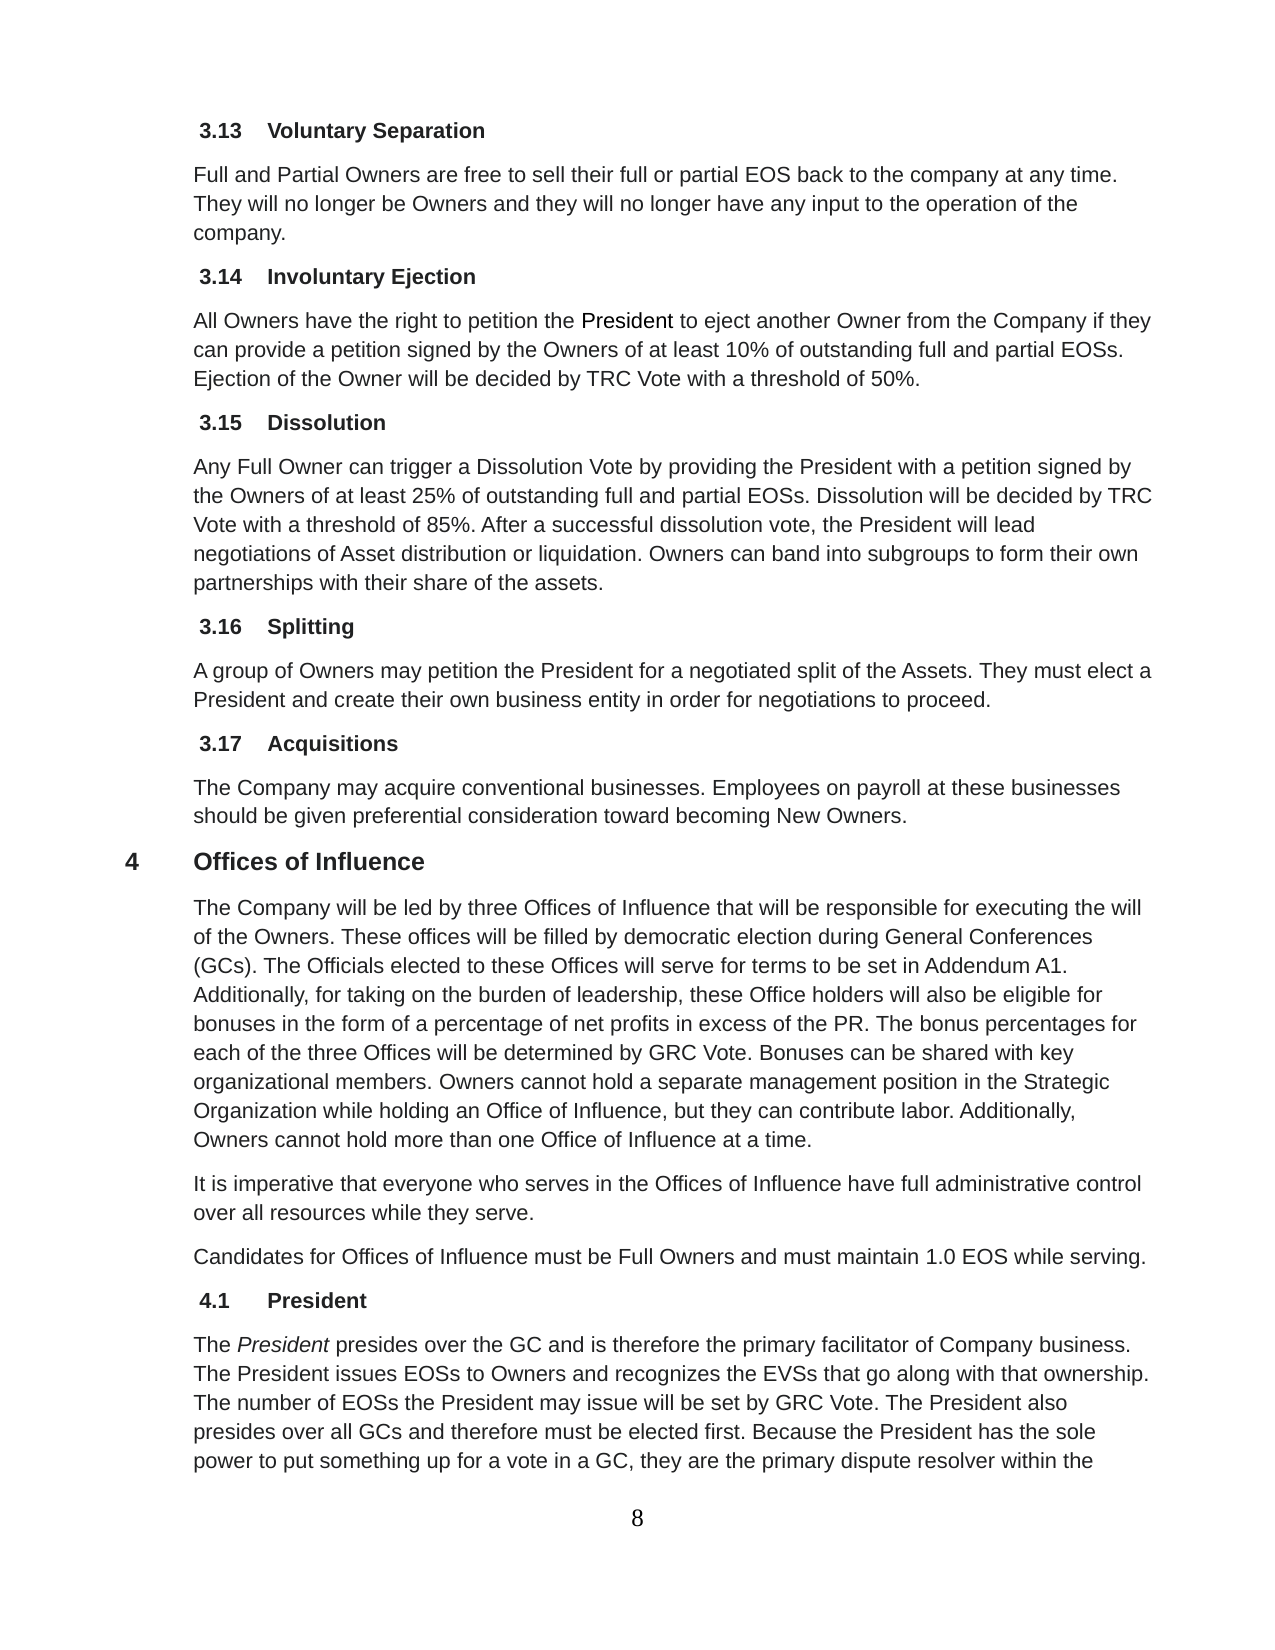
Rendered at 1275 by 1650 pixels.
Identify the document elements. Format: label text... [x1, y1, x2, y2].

subtitle President [193, 1288, 1157, 1313]
subtitle Offices of Influence [118, 847, 1157, 876]
list All Owners have the right to petition the President to eject another Owner from the Company if they can provide a petition signed by the Owners of at least 10% of outstanding full and partial EOSs. Ejection of the Owner will be decided by TRC Vote with a threshold of 50%. [193, 308, 1157, 391]
subtitle Acquisitions [193, 730, 1157, 756]
list The Company will be led by three Offices of Influence that will be responsible for executing the will of the Owners. These offices will be filled by democratic election during General Conferences (GCs). The Officials elected to these Offices will serve for terms to be set in Addendum A1. Additionally, for taking on the burden of leadership, these Office holders will also be eligible for bonuses in the form of a percentage of net profits in excess of the PR. The bonus percentages for each of the three Offices will be determined by GRC Vote. Bonuses can be shared with key organizational members. Owners cannot hold a separate management position in the Strategic Organization while holding an Office of Influence, but they can contribute labor. Additionally, Owners cannot hold more than one Office of Influence at a time. [118, 895, 1157, 1152]
subtitle Voluntary Separation [193, 118, 1157, 143]
list Full and Partial Owners are free to sell their full or partial EOS back to the company at any time. They will no longer be Owners and they will no longer have any input to the operation of the company. [193, 162, 1157, 245]
list The President presides over the GC and is therefore the primary facilitator of Company business. The President issues EOSs to Owners and recognizes the EVSs that go along with that ownership. The number of EOSs the President may issue will be set by GRC Vote. The President also presides over all GCs and therefore must be elected first. Because the President has the sole power to put something up for a vote in a GC, they are the primary dispute resolver within the [156, 1332, 1157, 1473]
list A group of Owners may petition the President for a negotiated split of the Assets. They must elect a President and create their own business entity in order for negotiations to proceed. [193, 657, 1157, 712]
subtitle Involuntary Ejection [193, 264, 1157, 289]
list The Company may acquire conventional businesses. Employees on payroll at these businesses should be given preferential consideration toward becoming New Owners. [193, 774, 1157, 828]
subtitle Dissolution [193, 410, 1157, 435]
subtitle Splitting [193, 613, 1157, 639]
list Any Full Owner can trigger a Dissolution Vote by providing the President with a petition signed by the Owners of at least 25% of outstanding full and partial EOSs. Dissolution will be decided by TRC Vote with a threshold of 85%. After a successful dissolution vote, the President will lead negotiations of Asset distribution or liquidation. Owners can band into subgroups to form their own partnerships with their share of the assets. [193, 454, 1157, 595]
list It is imperative that everyone who serves in the Offices of Influence have full administrative control over all resources while they serve. [118, 1171, 1157, 1225]
list Candidates for Offices of Influence must be Full Owners and must maintain 1.0 EOS while serving. [118, 1244, 1157, 1269]
